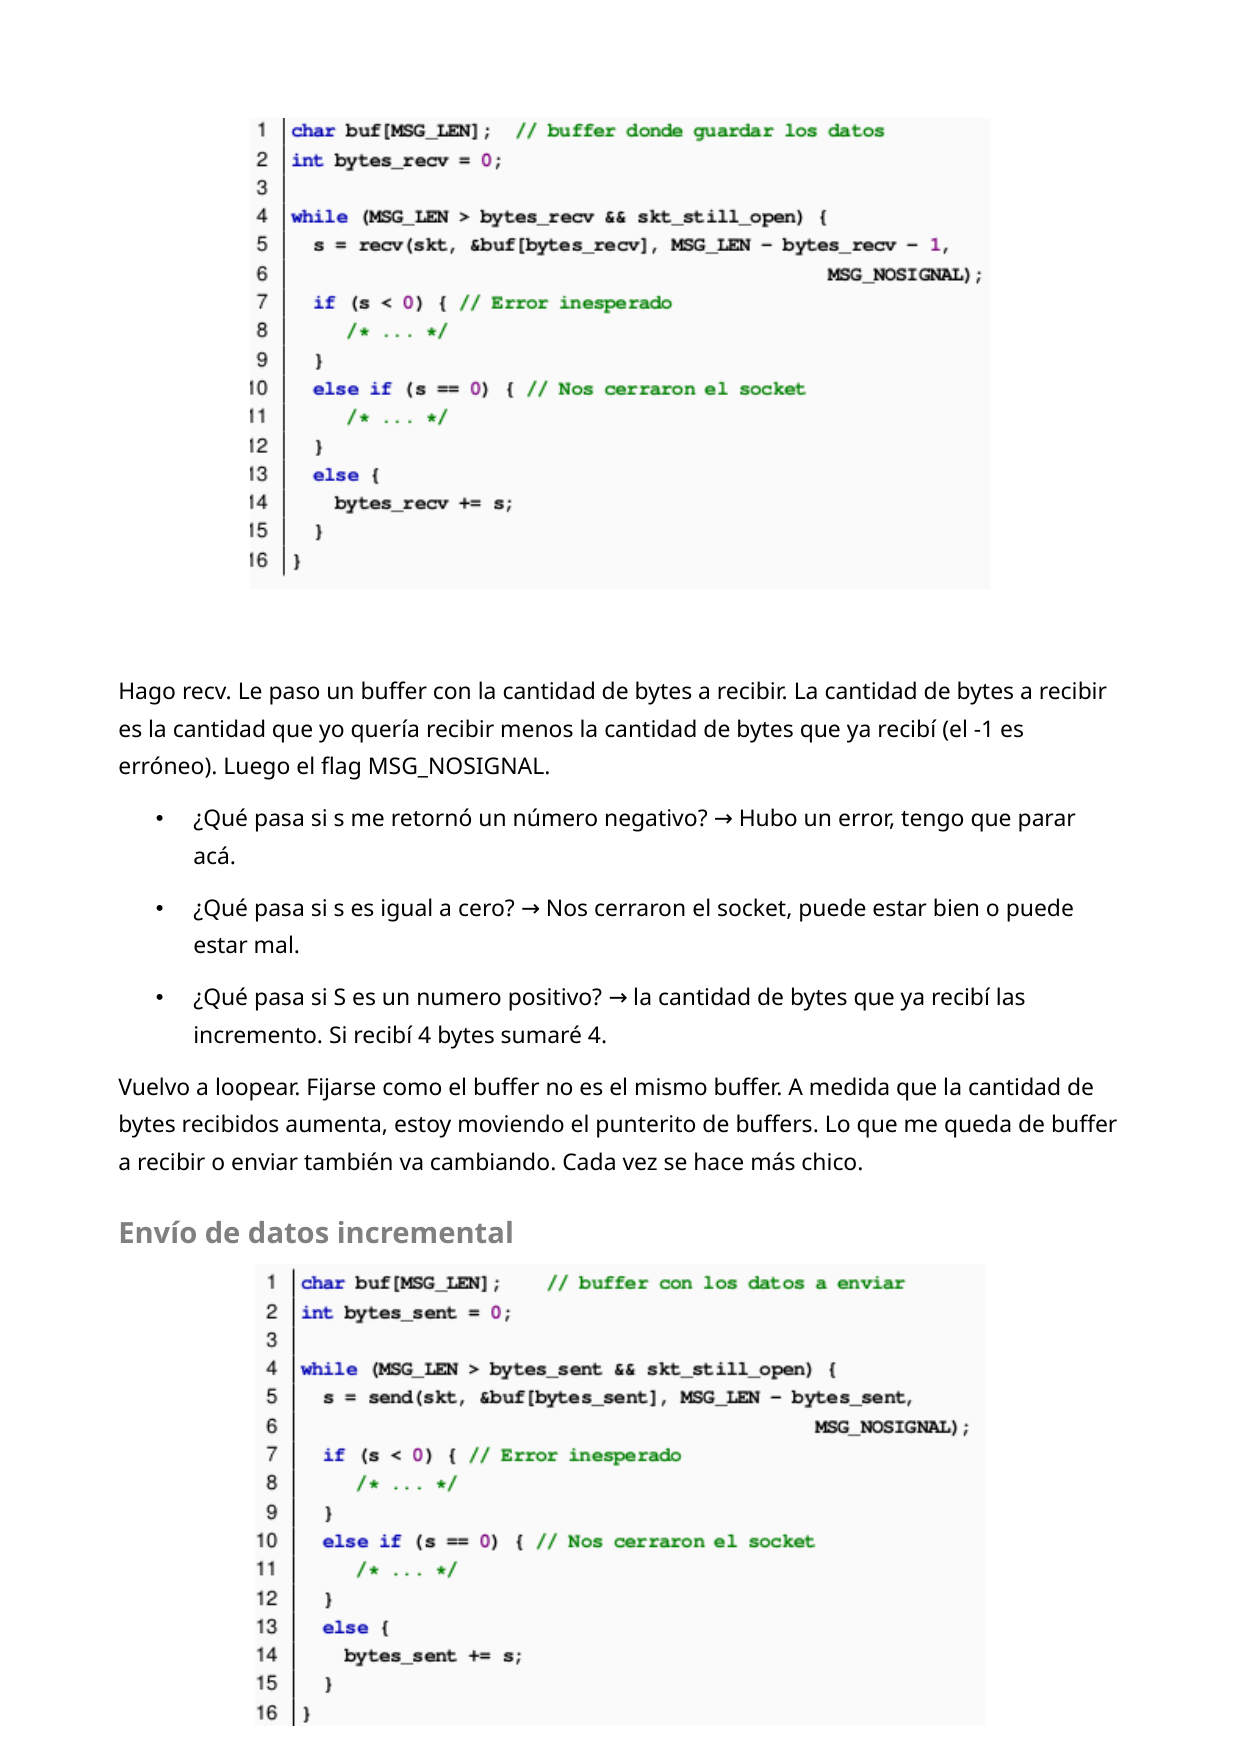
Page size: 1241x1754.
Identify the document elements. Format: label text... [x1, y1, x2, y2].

subtitle Envío de datos incremental [118, 1212, 1122, 1252]
text Hago recv. Le paso un buffer con la cantidad de bytes a recibir. La cantidad de bytes a recibir es la cantidad que yo quería recibir menos la cantidad de bytes que ya recibí (el -1 es erróneo). Luego el flag MSG_NOSIGNAL. [118, 675, 1122, 781]
list ¿Qué pasa si s es igual a cero? → Nos cerraron el socket, puede estar bien o puede estar mal. [156, 892, 1122, 960]
text Vuelvo a loopear. Fijarse como el buffer no es el mismo buffer. A medida que la cantidad de bytes recibidos aumenta, estoy moviendo el punterito de buffers. Lo que me queda de buffer a recibir o enviar también va cambiando. Cada vez se hace más chico. [118, 1071, 1122, 1177]
picture [254, 1264, 986, 1726]
list ¿Qué pasa si s me retornó un número negativo? → Hubo un error, tengo que parar acá. [156, 802, 1122, 871]
list ¿Qué pasa si S es un numero positivo? → la cantidad de bytes que ya recibí las incremento. Si recibí 4 bytes sumaré 4. [156, 981, 1122, 1050]
picture [249, 118, 991, 589]
